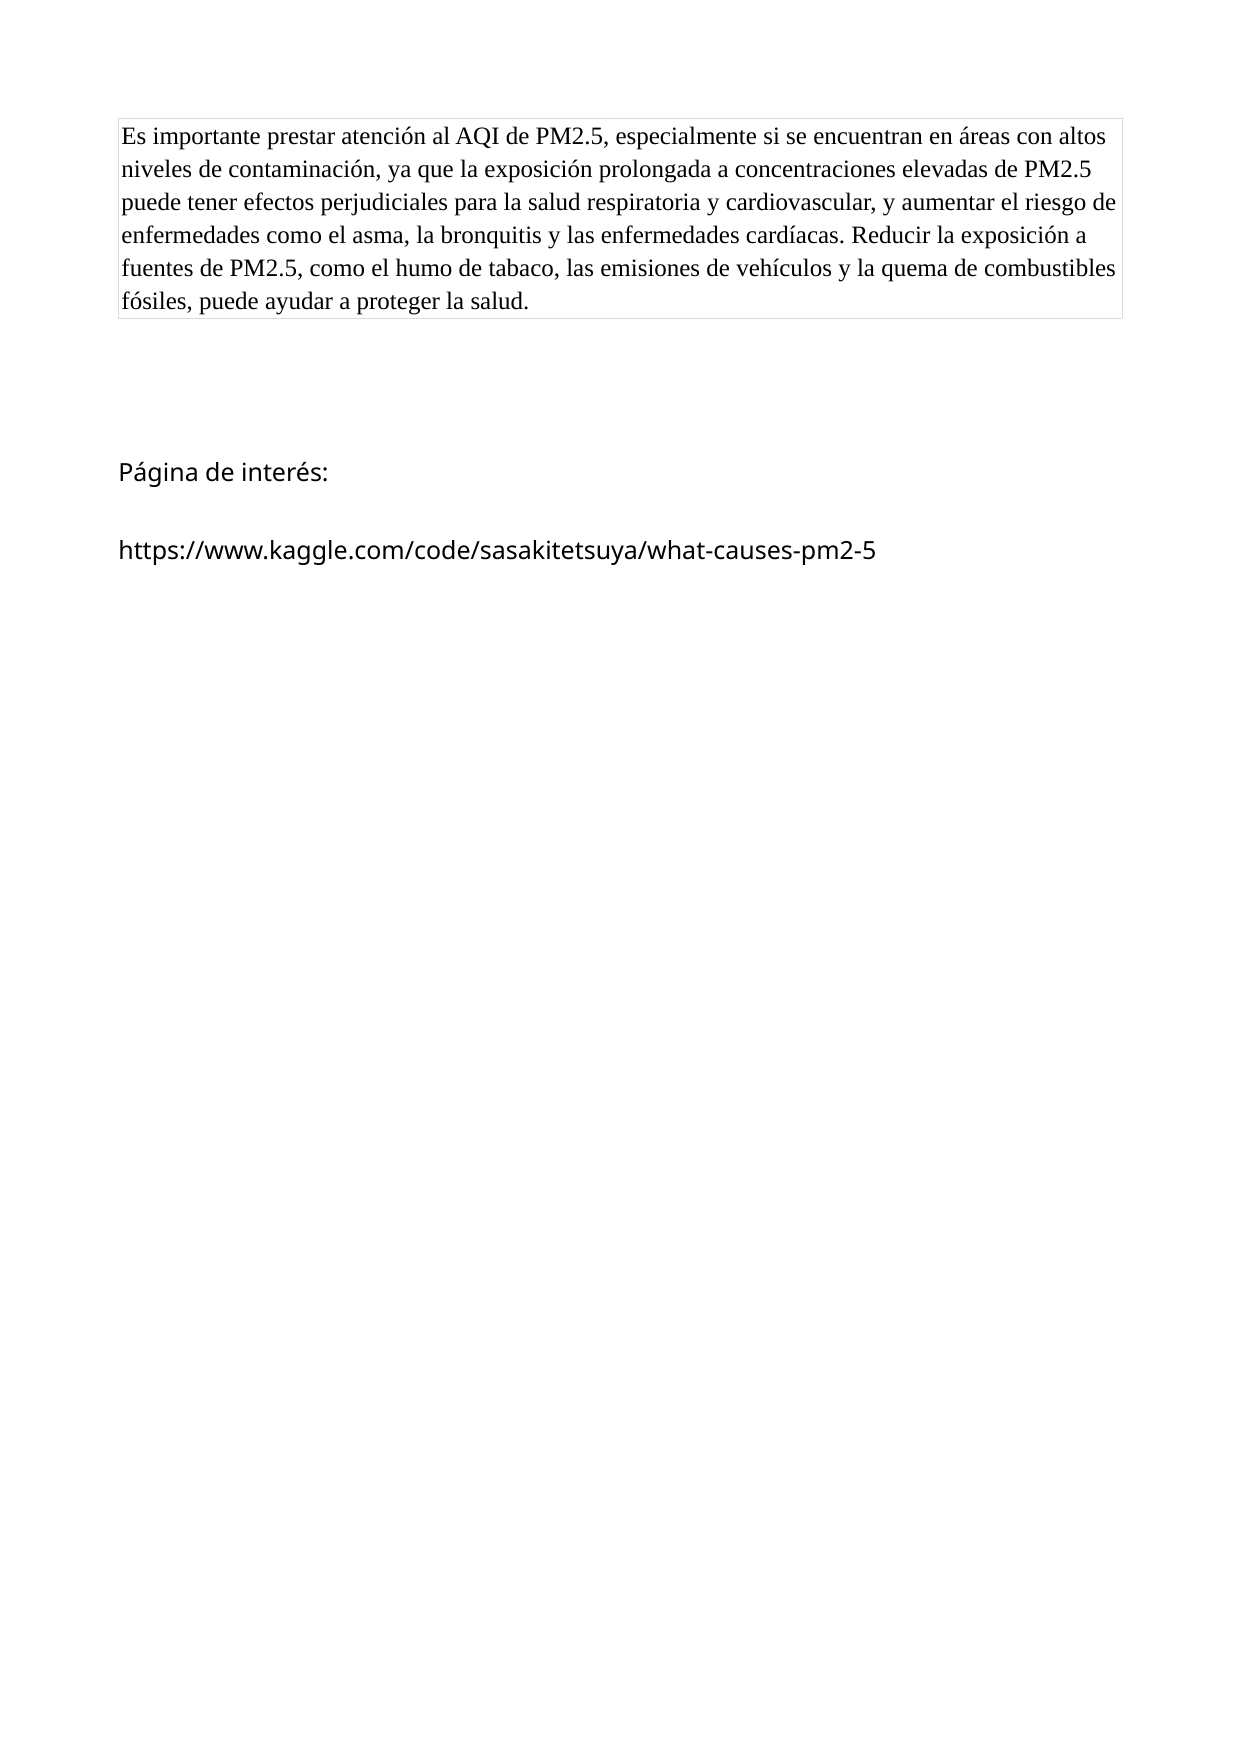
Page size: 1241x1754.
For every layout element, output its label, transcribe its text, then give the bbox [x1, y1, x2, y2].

text https://www.kaggle.com/code/sasakitetsuya/what-causes-pm2-5 [118, 533, 1122, 567]
text Es importante prestar atención al AQI de PM2.5, especialmente si se encuentran en áreas con altos niveles de contaminación, ya que la exposición prolongada a concentraciones elevadas de PM2.5 puede tener efectos perjudiciales para la salud respiratoria y cardiovascular, y aumentar el riesgo de enfermedades como el asma, la bronquitis y las enfermedades cardíacas. Reducir la exposición a fuentes de PM2.5, como el humo de tabaco, las emisiones de vehículos y la quema de combustibles fósiles, puede ayudar a proteger la salud. [119, 119, 1122, 318]
text Página de interés: [118, 454, 1122, 488]
